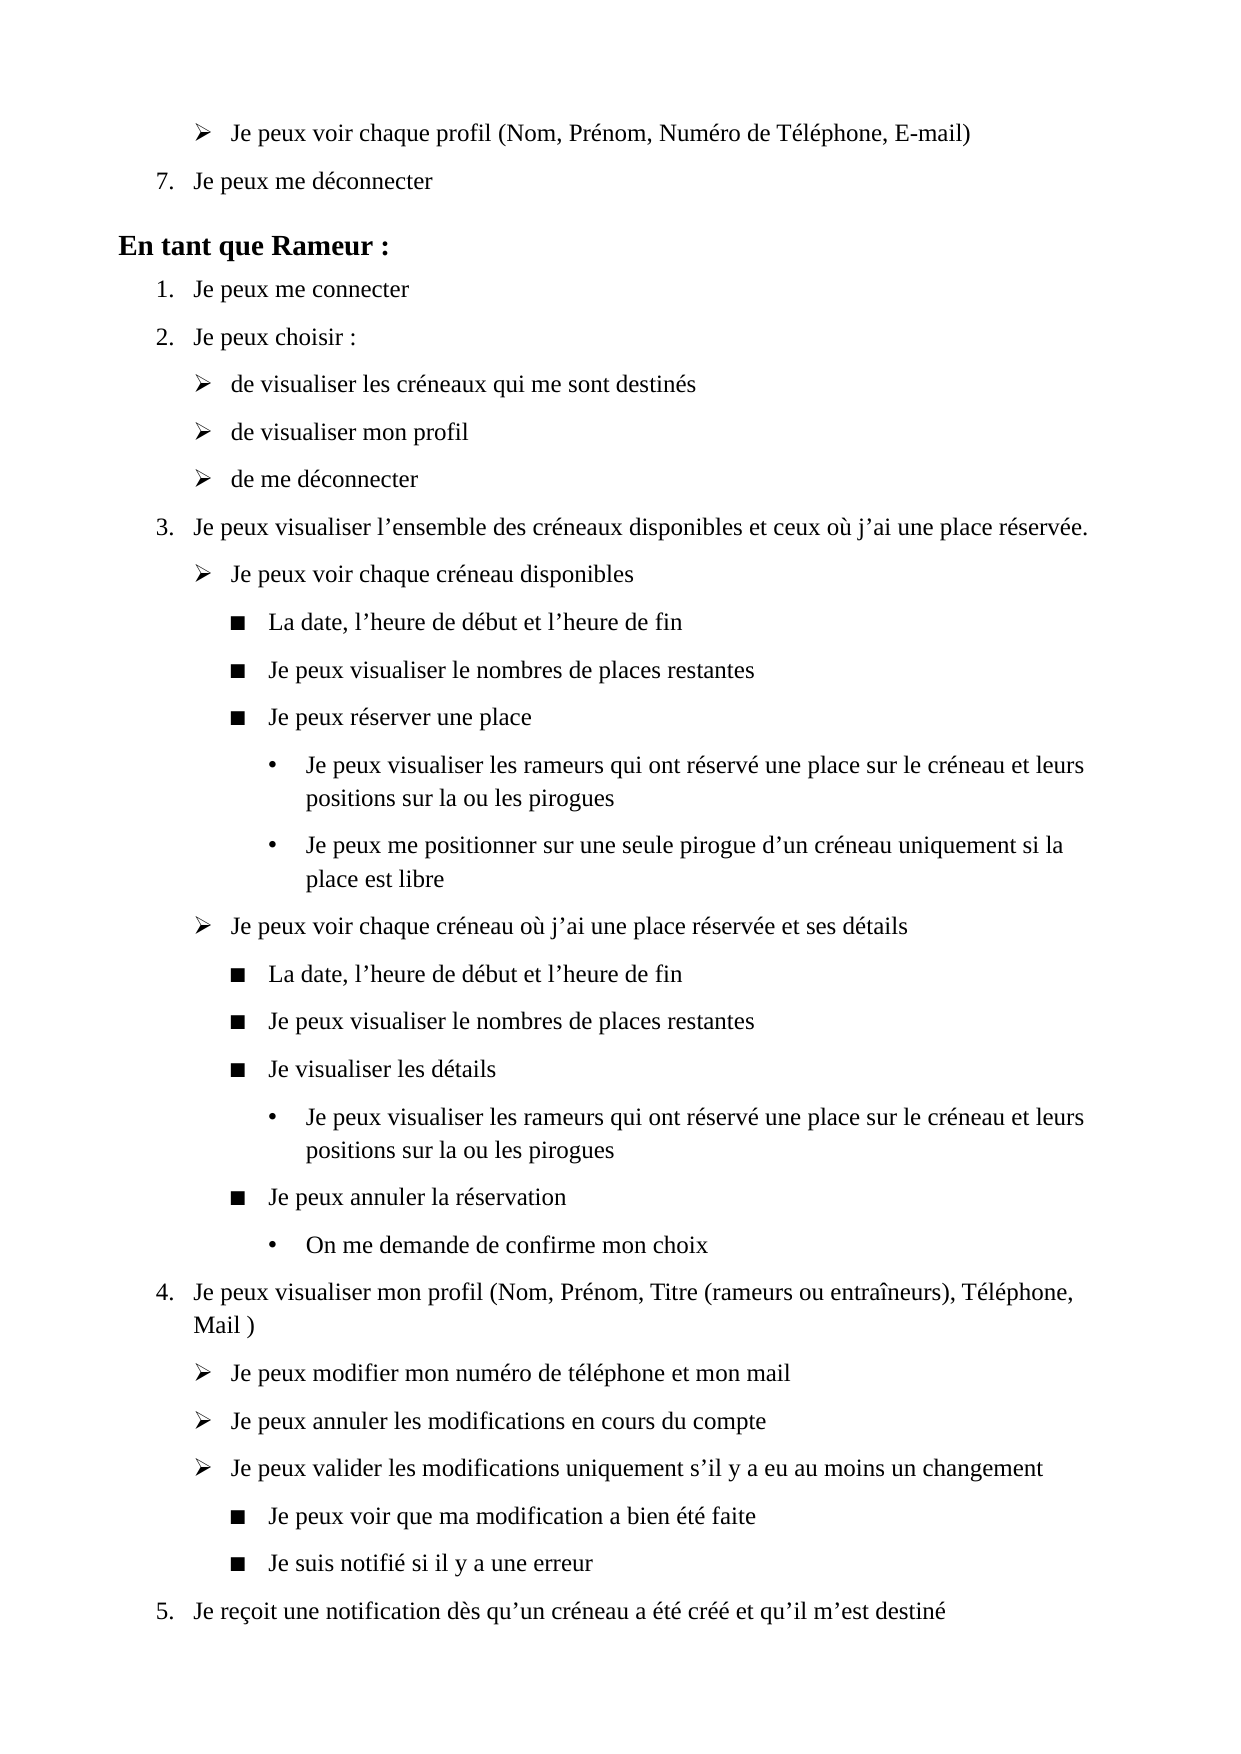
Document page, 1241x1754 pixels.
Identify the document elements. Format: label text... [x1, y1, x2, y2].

list de visualiser les créneaux qui me sont destinés [193, 369, 1122, 398]
list Je peux me connecter [156, 274, 1122, 303]
list Je peux me positionner sur une seule pirogue d’un créneau uniquement si la place est libre [268, 831, 1122, 892]
list Je peux voir chaque créneau où j’ai une place réservée et ses détails [193, 911, 1122, 940]
list Je peux voir chaque créneau disponibles [193, 559, 1122, 588]
list Je peux annuler les modifications en cours du compte [193, 1406, 1122, 1434]
list Je peux visualiser les rameurs qui ont réservé une place sur le créneau et leurs positions sur la ou les pirogues [268, 1102, 1122, 1163]
list Je peux visualiser l’ensemble des créneaux disponibles et ceux où j’ai une place réservée. [156, 512, 1122, 541]
list Je peux visualiser le nombres de places restantes [231, 1006, 1122, 1035]
list Je reçoit une notification dès qu’un créneau a été créé et qu’il m’est destiné [156, 1596, 1122, 1625]
list Je peux choisir : [156, 322, 1122, 350]
list Je peux annuler la réservation [231, 1182, 1122, 1211]
list Je peux valider les modifications uniquement s’il y a eu au moins un changement [193, 1453, 1122, 1482]
list On me demande de confirme mon choix [268, 1230, 1122, 1259]
list Je peux voir que ma modification a bien été faite [231, 1501, 1122, 1530]
list Je peux visualiser le nombres de places restantes [231, 655, 1122, 683]
list Je suis notifié si il y a une erreur [231, 1548, 1122, 1577]
list La date, l’heure de début et l’heure de fin [231, 607, 1122, 636]
list Je peux visualiser les rameurs qui ont réservé une place sur le créneau et leurs positions sur la ou les pirogues [268, 750, 1122, 812]
list La date, l’heure de début et l’heure de fin [231, 959, 1122, 988]
list de visualiser mon profil [193, 417, 1122, 446]
list Je peux modifier mon numéro de téléphone et mon mail [193, 1358, 1122, 1387]
list Je peux voir chaque profil (Nom, Prénom, Numéro de Téléphone, E-mail) [193, 118, 1122, 147]
list Je peux visualiser mon profil (Nom, Prénom, Titre (rameurs ou entraîneurs), Téléphone, Mail ) [156, 1277, 1122, 1339]
list Je visualiser les détails [231, 1054, 1122, 1083]
list Je peux réserver une place [231, 702, 1122, 731]
list de me déconnecter [193, 464, 1122, 493]
list Je peux me déconnecter [156, 166, 1122, 194]
subtitle En tant que Rameur : [118, 228, 1122, 261]
